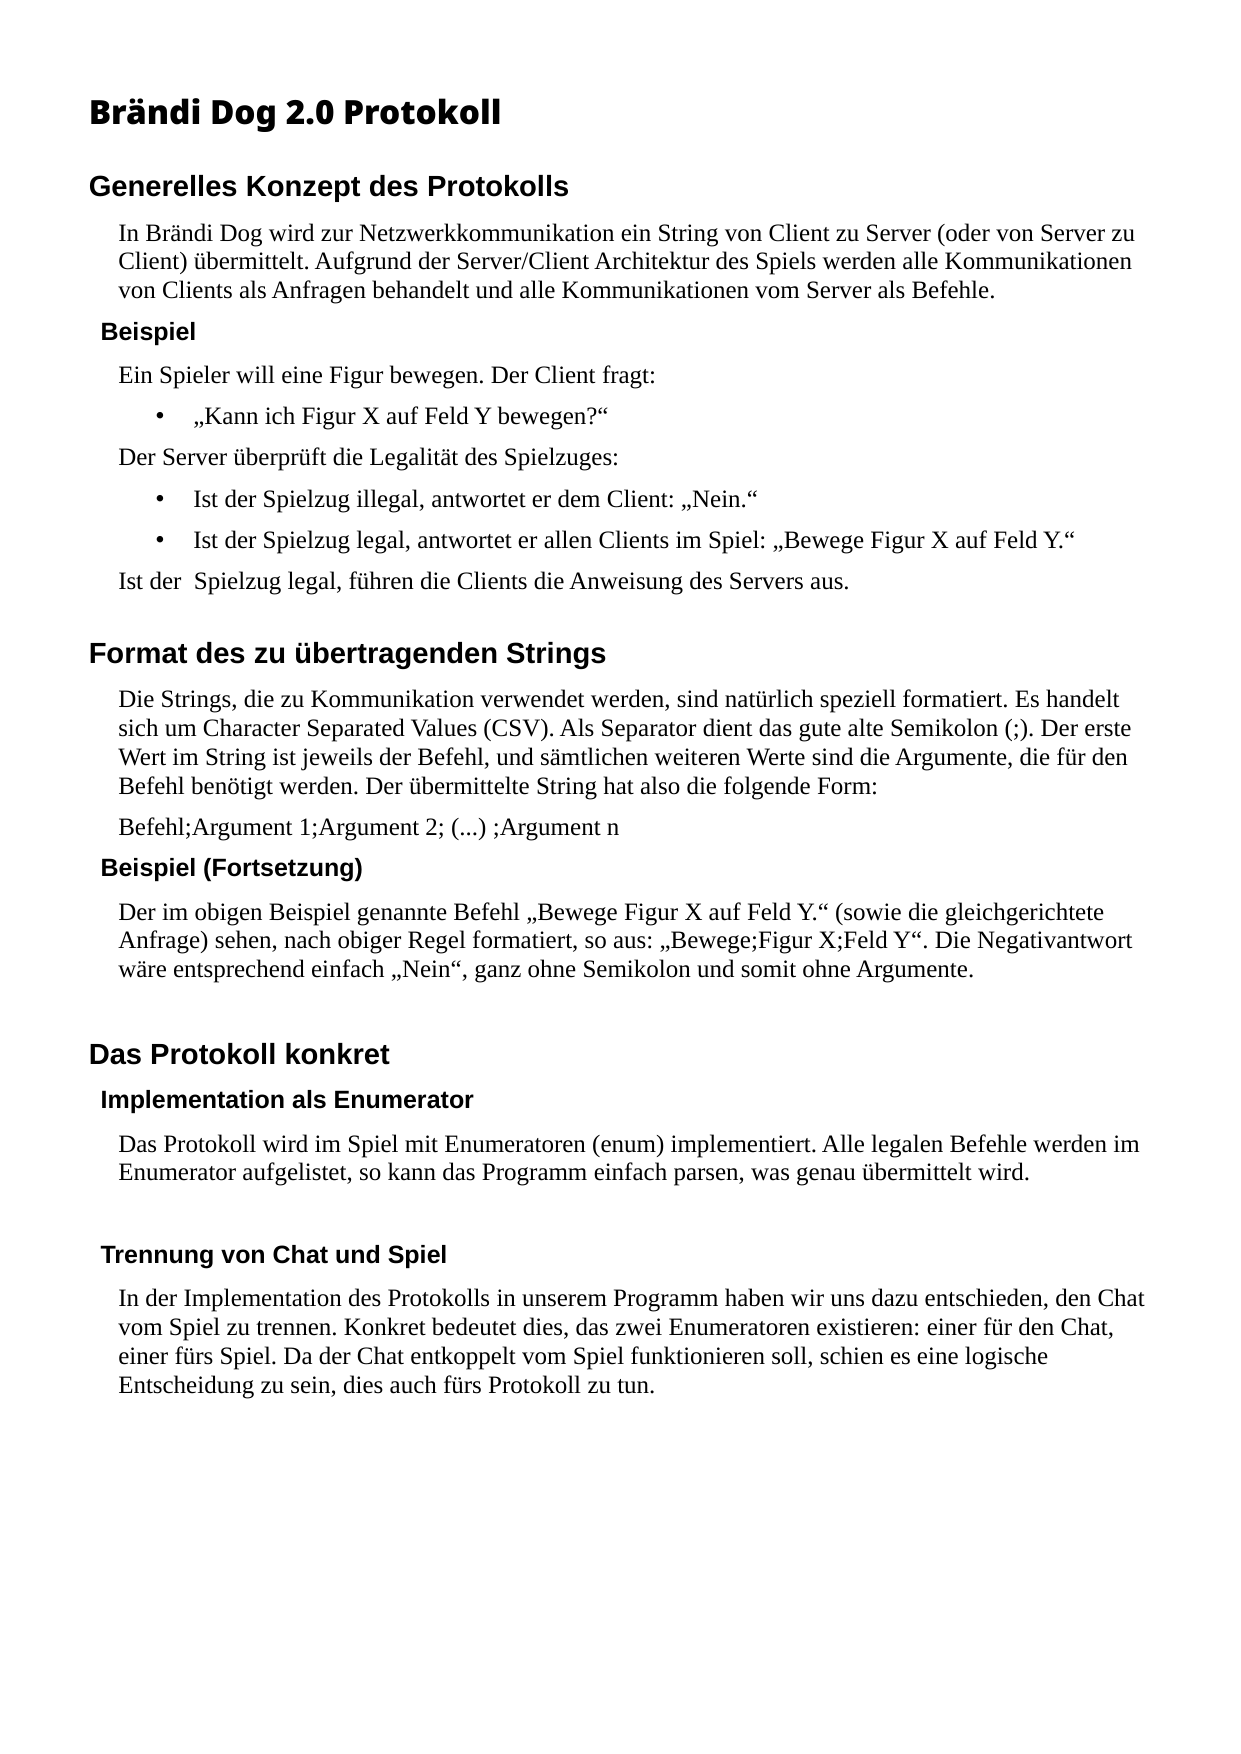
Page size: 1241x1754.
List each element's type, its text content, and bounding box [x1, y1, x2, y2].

text Ist der Spielzug legal, führen die Clients die Anweisung des Servers aus. [118, 566, 1152, 595]
text Der im obigen Beispiel genannte Befehl „Bewege Figur X auf Feld Y.“ (sowie die gleichgerichtete Anfrage) sehen, nach obiger Regel formatiert, so aus: „Bewege;Figur X;Feld Y“. Die Negativantwort wäre entsprechend einfach „Nein“, ganz ohne Semikolon und somit ohne Argumente. [118, 897, 1152, 983]
text In der Implementation des Protokolls in unserem Programm haben wir uns dazu entschieden, den Chat vom Spiel zu trennen. Konkret bedeutet dies, das zwei Enumeratoren existieren: einer für den Chat, einer fürs Spiel. Da der Chat entkoppelt vom Spiel funktionieren soll, schien es eine logische Entscheidung zu sein, dies auch fürs Protokoll zu tun. [118, 1283, 1152, 1398]
text In Brändi Dog wird zur Netzwerkkommunikation ein String von Client zu Server (oder von Server zu Client) übermittelt. Aufgrund der Server/Client Architektur des Spiels werden alle Kommunikationen von Clients als Anfragen behandelt und alle Kommunikationen vom Server als Befehle. [118, 218, 1152, 304]
subtitle Format des zu übertragenden Strings [88, 636, 1152, 670]
text Befehl;Argument 1;Argument 2; (...) ;Argument n [118, 812, 1152, 841]
subtitle Generelles Konzept des Protokolls [88, 169, 1152, 203]
text Das Protokoll wird im Spiel mit Enumeratoren (enum) implementiert. Alle legalen Befehle werden im Enumerator aufgelistet, so kann das Programm einfach parsen, was genau übermittelt wird. [118, 1129, 1152, 1186]
subtitle Trennung von Chat und Spiel [100, 1240, 1152, 1269]
list „Kann ich Figur X auf Feld Y bewegen?“ [156, 401, 1152, 430]
text Der Server überprüft die Legalität des Spielzuges: [118, 442, 1152, 471]
list Ist der Spielzug illegal, antwortet er dem Client: „Nein.“ [156, 484, 1152, 512]
subtitle Beispiel [100, 316, 1152, 345]
text Ein Spieler will eine Figur bewegen. Der Client fragt: [118, 360, 1152, 389]
subtitle Implementation als Enumerator [100, 1085, 1152, 1114]
text Die Strings, die zu Kommunikation verwendet werden, sind natürlich speziell formatiert. Es handelt sich um Character Separated Values (CSV). Als Separator dient das gute alte Semikolon (;). Der erste Wert im String ist jeweils der Befehl, und sämtlichen weiteren Werte sind die Argumente, die für den Befehl benötigt werden. Der übermittelte String hat also die folgende Form: [118, 684, 1152, 799]
list Ist der Spielzug legal, antwortet er allen Clients im Spiel: „Bewege Figur X auf Feld Y.“ [156, 525, 1152, 554]
subtitle Brändi Dog 2.0 Protokoll [88, 88, 1152, 134]
subtitle Beispiel (Fortsetzung) [100, 853, 1152, 882]
subtitle Das Protokoll konkret [88, 1037, 1152, 1070]
